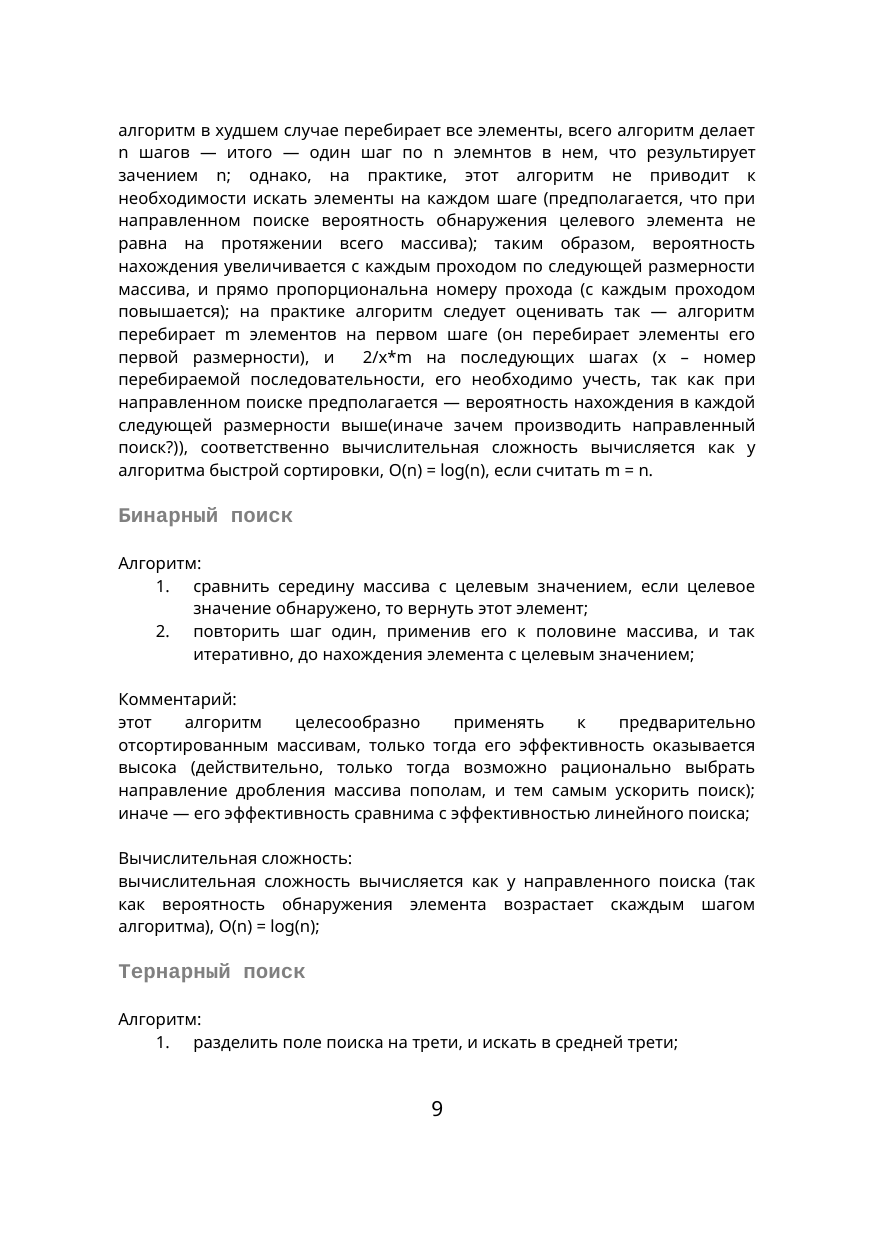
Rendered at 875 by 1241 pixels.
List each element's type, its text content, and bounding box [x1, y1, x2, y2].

list разделить поле поиска на трети, и искать в средней трети; [156, 1030, 756, 1053]
text Бинарный поиск [118, 505, 756, 529]
list сравнить середину массива с целевым значением, если целевое значение обнаружено, то вернуть этот элемент; [156, 574, 756, 619]
list повторить шаг один, применив его к половине массива, и так итеративно, до нахождения элемента с целевым значением; [156, 619, 756, 665]
text этот алгоритм целесообразно применять к предварительно отсортированным массивам, только тогда его эффективность оказывается высока (действительно, только тогда возможно рационально выбрать направление дробления массива пополам, и тем самым ускорить поиск); иначе — его эффективность сравнима с эффективностью линейного поиска; [118, 710, 756, 824]
text Алгоритм: [118, 551, 756, 574]
text вычислительная сложность вычисляется как у направленного поиска (так как вероятность обнаружения элемента возрастает скаждым шагом алгоритма), O(n) = log(n); [118, 869, 756, 937]
text алгоритм в худшем случае перебирает все элементы, всего алгоритм делает n шагов — итого — один шаг по n элемнтов в нем, что результирует зачением n; однако, на практике, этот алгоритм не приводит к необходимости искать элементы на каждом шаге (предполагается, что при направленном поиске вероятность обнаружения целевого элемента не равна на протяжении всего массива); таким образом, вероятность нахождения увеличивается с каждым проходом по следующей размерности массива, и прямо пропорциональна номеру прохода (с каждым проходом повышается); на практике алгоритм следует оценивать так — алгоритм перебирает m элементов на первом шаге (он перебирает элементы его первой размерности), и 2/x*m на последующих шагах (x – номер перебираемой последовательности, его необходимо учесть, так как при направленном поиске предполагается — вероятность нахождения в каждой следующей размерности выше(иначе зачем производить направленный поиск?)), соответственно вычислительная сложность вычисляется как у алгоритма быстрой сортировки, O(n) = log(n), если считать m = n. [118, 118, 756, 481]
text Комментарий: [118, 688, 756, 710]
text Тернарный поиск [118, 961, 756, 985]
text Алгоритм: [118, 1007, 756, 1030]
text Вычислительная сложность: [118, 847, 756, 869]
